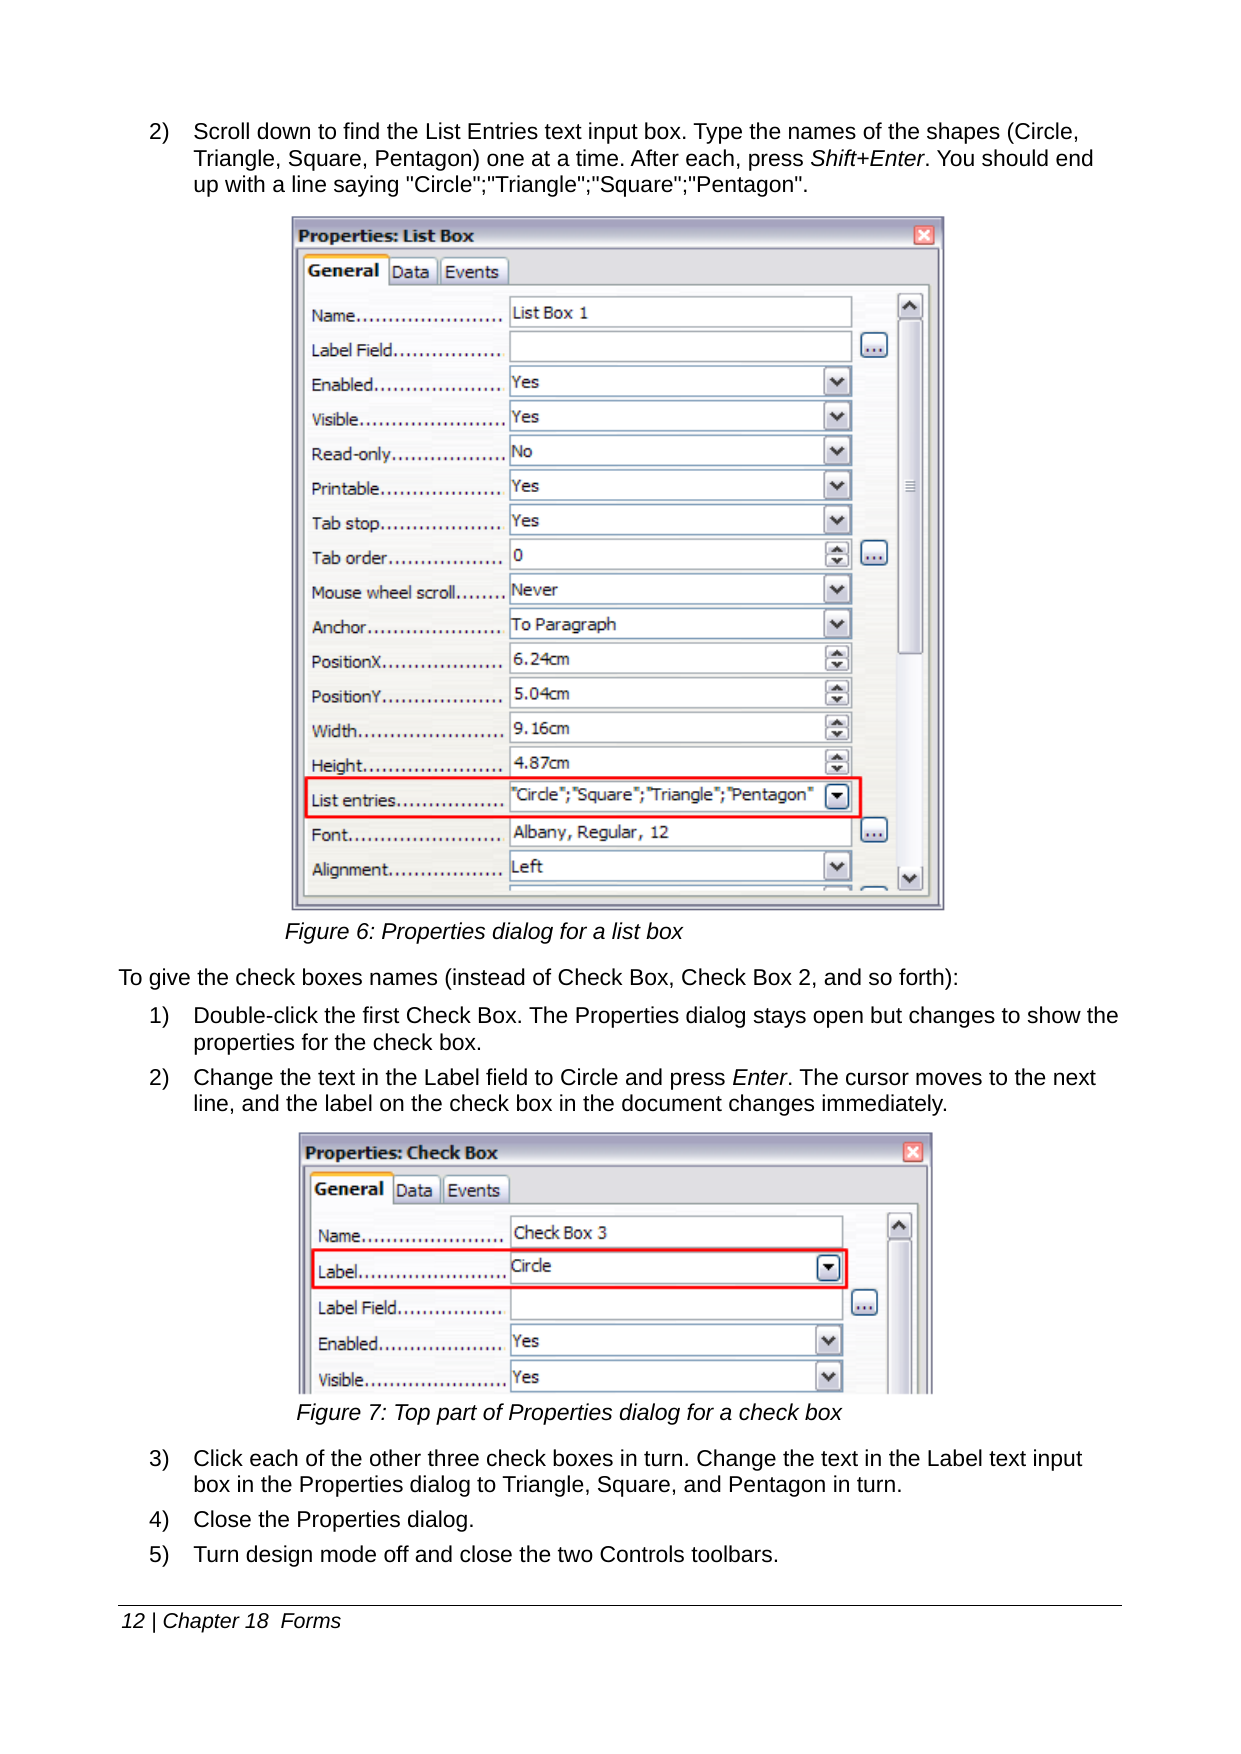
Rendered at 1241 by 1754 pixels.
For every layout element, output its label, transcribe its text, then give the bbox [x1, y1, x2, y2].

text Figure 7: Top part of Properties dialog for a check box [296, 1399, 944, 1425]
picture [296, 1128, 936, 1399]
text To give the check boxes names (instead of Check Box, Check Box 2, and so forth): [118, 964, 1122, 990]
list Turn design mode off and close the two Controls toolbars. [169, 1541, 1122, 1568]
picture [284, 209, 951, 918]
list Change the text in the Label field to Circle and press Enter. The cursor moves to the next line, and the label on the check box in the document changes immediately. [169, 1064, 1122, 1117]
list Double-click the first Check Box. The Properties dialog stays open but changes to show the properties for the check box. [169, 1002, 1122, 1055]
text Figure 6: Properties dialog for a list box [284, 918, 956, 944]
list Click each of the other three check boxes in turn. Change the text in the Label text input box in the Properties dialog to Triangle, Square, and Pentagon in turn. [169, 1444, 1122, 1497]
list Close the Properties dialog. [169, 1506, 1122, 1532]
list Scroll down to find the List Entries text input box. Type the names of the shapes (Circle, Triangle, Square, Pentagon) one at a time. After each, press Shift+Enter. You should end up with a line saying "Circle";"Triangle";"Square";"Pentagon". [169, 118, 1122, 197]
